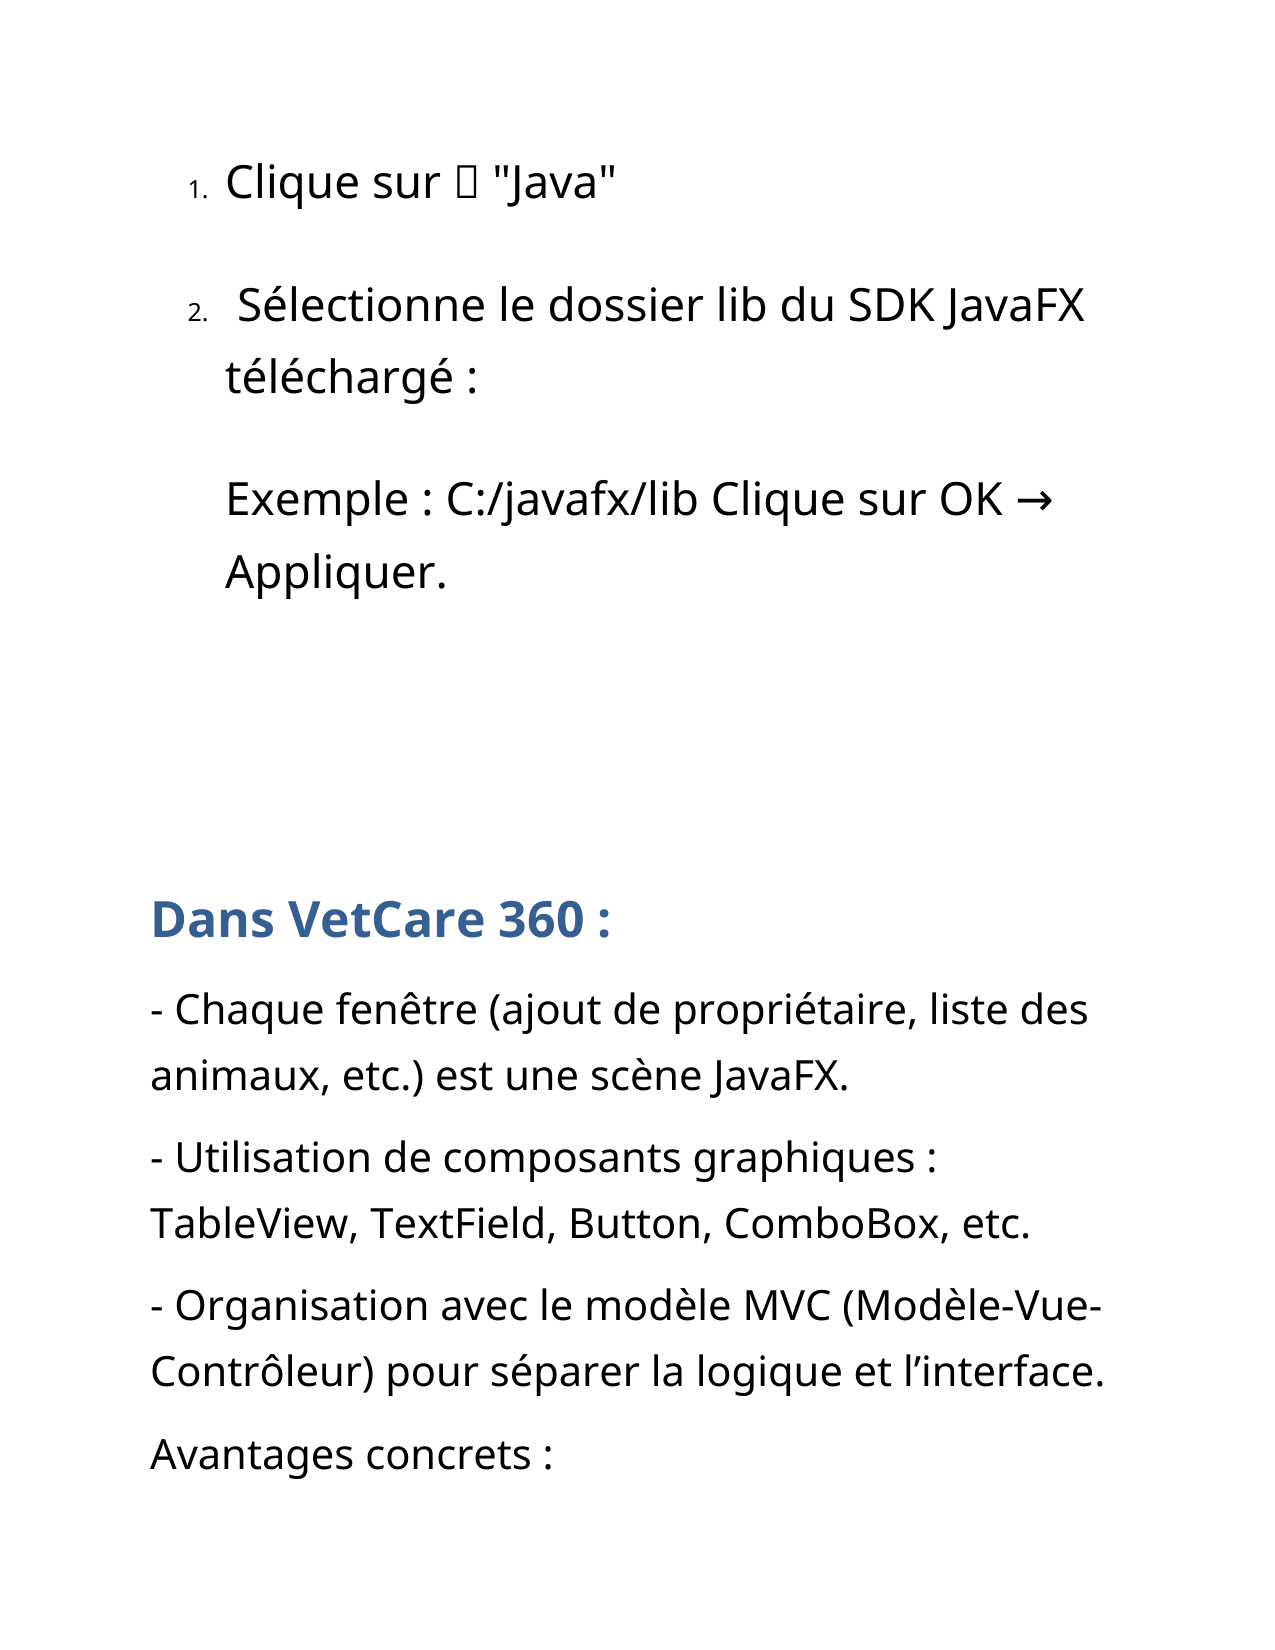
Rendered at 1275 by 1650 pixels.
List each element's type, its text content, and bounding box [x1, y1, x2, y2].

text Dans VetCare 360 : [150, 884, 1125, 952]
text - Organisation avec le modèle MVC (Modèle-Vue-Contrôleur) pour séparer la logique et l’interface. [150, 1276, 1125, 1399]
list Exemple : C:/javafx/lib Clique sur OK → Appliquer. [225, 467, 1125, 602]
text Avantages concrets : [150, 1424, 1125, 1481]
text - Utilisation de composants graphiques : TableView, TextField, Button, ComboBox, etc. [150, 1128, 1125, 1251]
list Clique sur ➕ "Java" [187, 150, 1125, 212]
text - Chaque fenêtre (ajout de propriétaire, liste des animaux, etc.) est une scène JavaFX. [150, 979, 1125, 1102]
list Sélectionne le dossier lib du SDK JavaFX téléchargé : [187, 272, 1125, 407]
